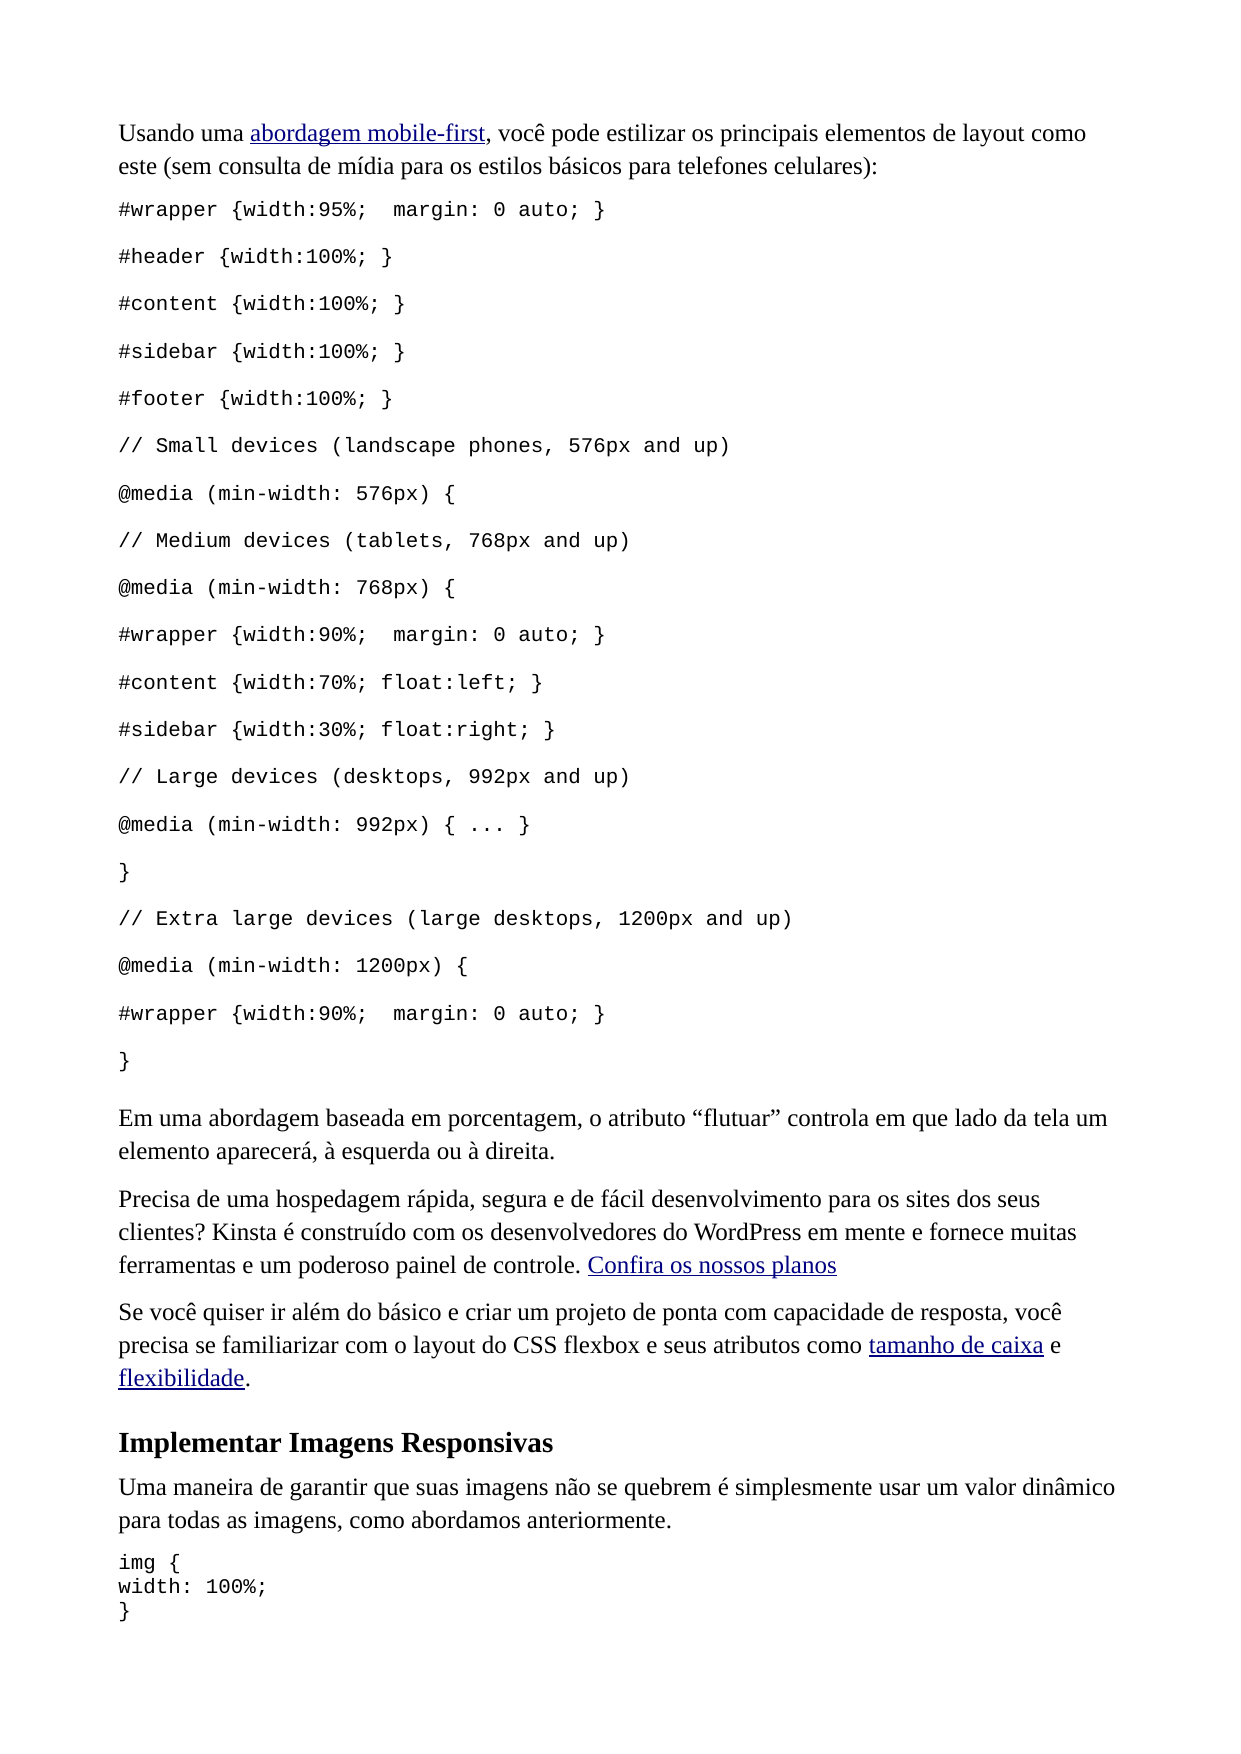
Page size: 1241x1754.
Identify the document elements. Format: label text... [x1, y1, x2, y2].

text } [118, 1050, 1122, 1074]
text #content {width:100%; } [118, 293, 1122, 317]
text #wrapper {width:90%; margin: 0 auto; } [118, 1003, 1122, 1026]
text @media (min-width: 576px) { [118, 482, 1122, 506]
text // Small devices (landscape phones, 576px and up) [118, 435, 1122, 459]
text Usando uma abordagem mobile-first, você pode estilizar os principais elementos de layout como este (sem consulta de mídia para os estilos básicos para telefones celulares): [118, 118, 1122, 180]
text #content {width:70%; float:left; } [118, 672, 1122, 695]
text Se você quiser ir além do básico e criar um projeto de ponta com capacidade de resposta, você precisa se familiarizar com o layout do CSS flexbox e seus atributos como tamanho de caixa e flexibilidade. [118, 1297, 1122, 1392]
text #footer {width:100%; } [118, 388, 1122, 412]
text #wrapper {width:90%; margin: 0 auto; } [118, 624, 1122, 648]
text #sidebar {width:100%; } [118, 341, 1122, 364]
text // Extra large devices (large desktops, 1200px and up) [118, 908, 1122, 932]
text } [118, 1599, 1122, 1623]
text // Medium devices (tablets, 768px and up) [118, 530, 1122, 553]
text #sidebar {width:30%; float:right; } [118, 719, 1122, 743]
text Uma maneira de garantir que suas imagens não se quebrem é simplesmente usar um valor dinâmico para todas as imagens, como abordamos anteriormente. [118, 1472, 1122, 1533]
text @media (min-width: 1200px) { [118, 955, 1122, 979]
text #wrapper {width:95%; margin: 0 auto; } [118, 199, 1122, 222]
text @media (min-width: 768px) { [118, 577, 1122, 601]
text #header {width:100%; } [118, 246, 1122, 270]
subtitle Implementar Imagens Responsivas [118, 1426, 1122, 1459]
text @media (min-width: 992px) { ... } [118, 813, 1122, 837]
text img { [118, 1552, 1122, 1576]
text width: 100%; [118, 1576, 1122, 1599]
text } [118, 861, 1122, 884]
text Em uma abordagem baseada em porcentagem, o atributo “flutuar” controla em que lado da tela um elemento aparecerá, à esquerda ou à direita. [118, 1103, 1122, 1165]
text // Large devices (desktops, 992px and up) [118, 766, 1122, 790]
text Precisa de uma hospedagem rápida, segura e de fácil desenvolvimento para os sites dos seus clientes? Kinsta é construído com os desenvolvedores do WordPress em mente e fornece muitas ferramentas e um poderoso painel de controle. Confira os nossos planos [118, 1184, 1122, 1278]
